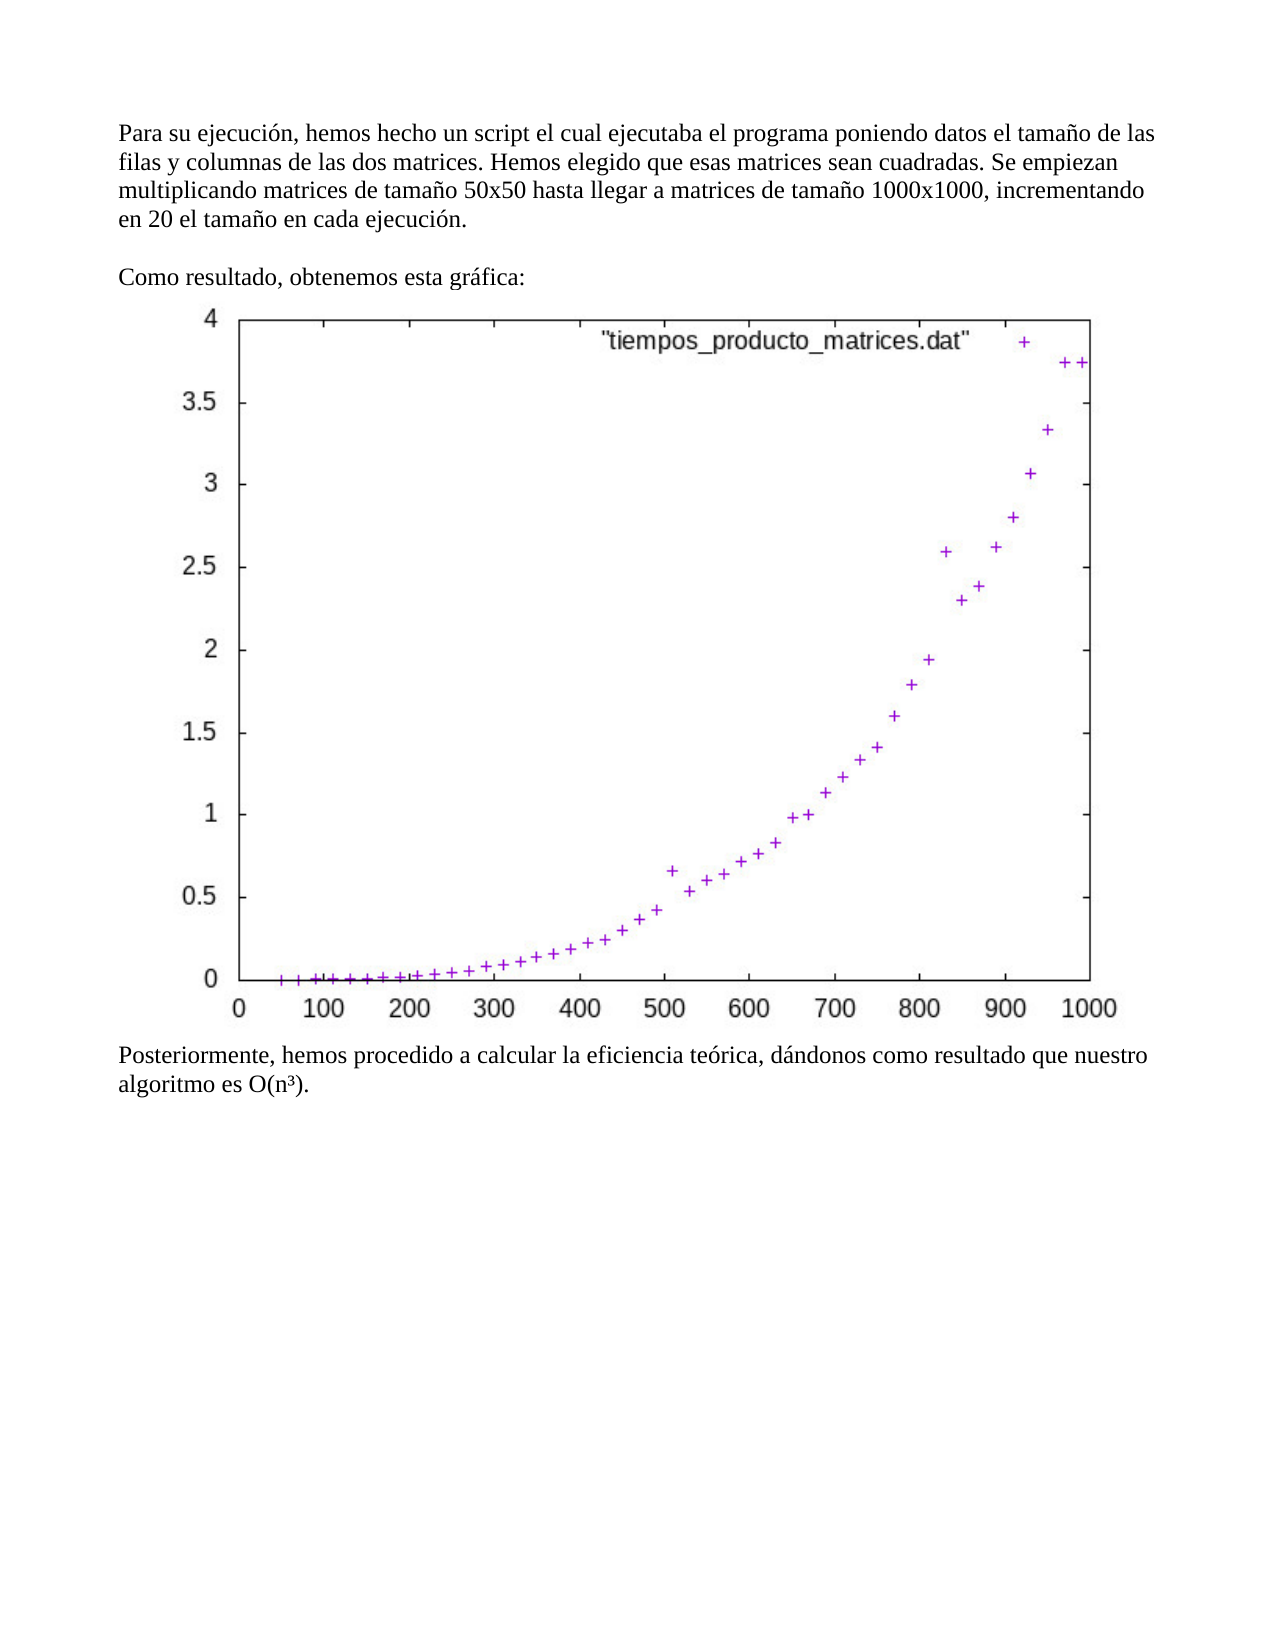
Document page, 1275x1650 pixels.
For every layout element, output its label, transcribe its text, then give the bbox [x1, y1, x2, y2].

picture [137, 290, 1138, 1041]
text Como resultado, obtenemos esta gráfica: [118, 262, 1157, 291]
text Para su ejecución, hemos hecho un script el cual ejecutaba el programa poniendo datos el tamaño de las filas y columnas de las dos matrices. Hemos elegido que esas matrices sean cuadradas. Se empiezan multiplicando matrices de tamaño 50x50 hasta llegar a matrices de tamaño 1000x1000, incrementando en 20 el tamaño en cada ejecución. [118, 118, 1157, 233]
text Posteriormente, hemos procedido a calcular la eficiencia teórica, dándonos como resultado que nuestro algoritmo es O(n³). [118, 1022, 1157, 1098]
